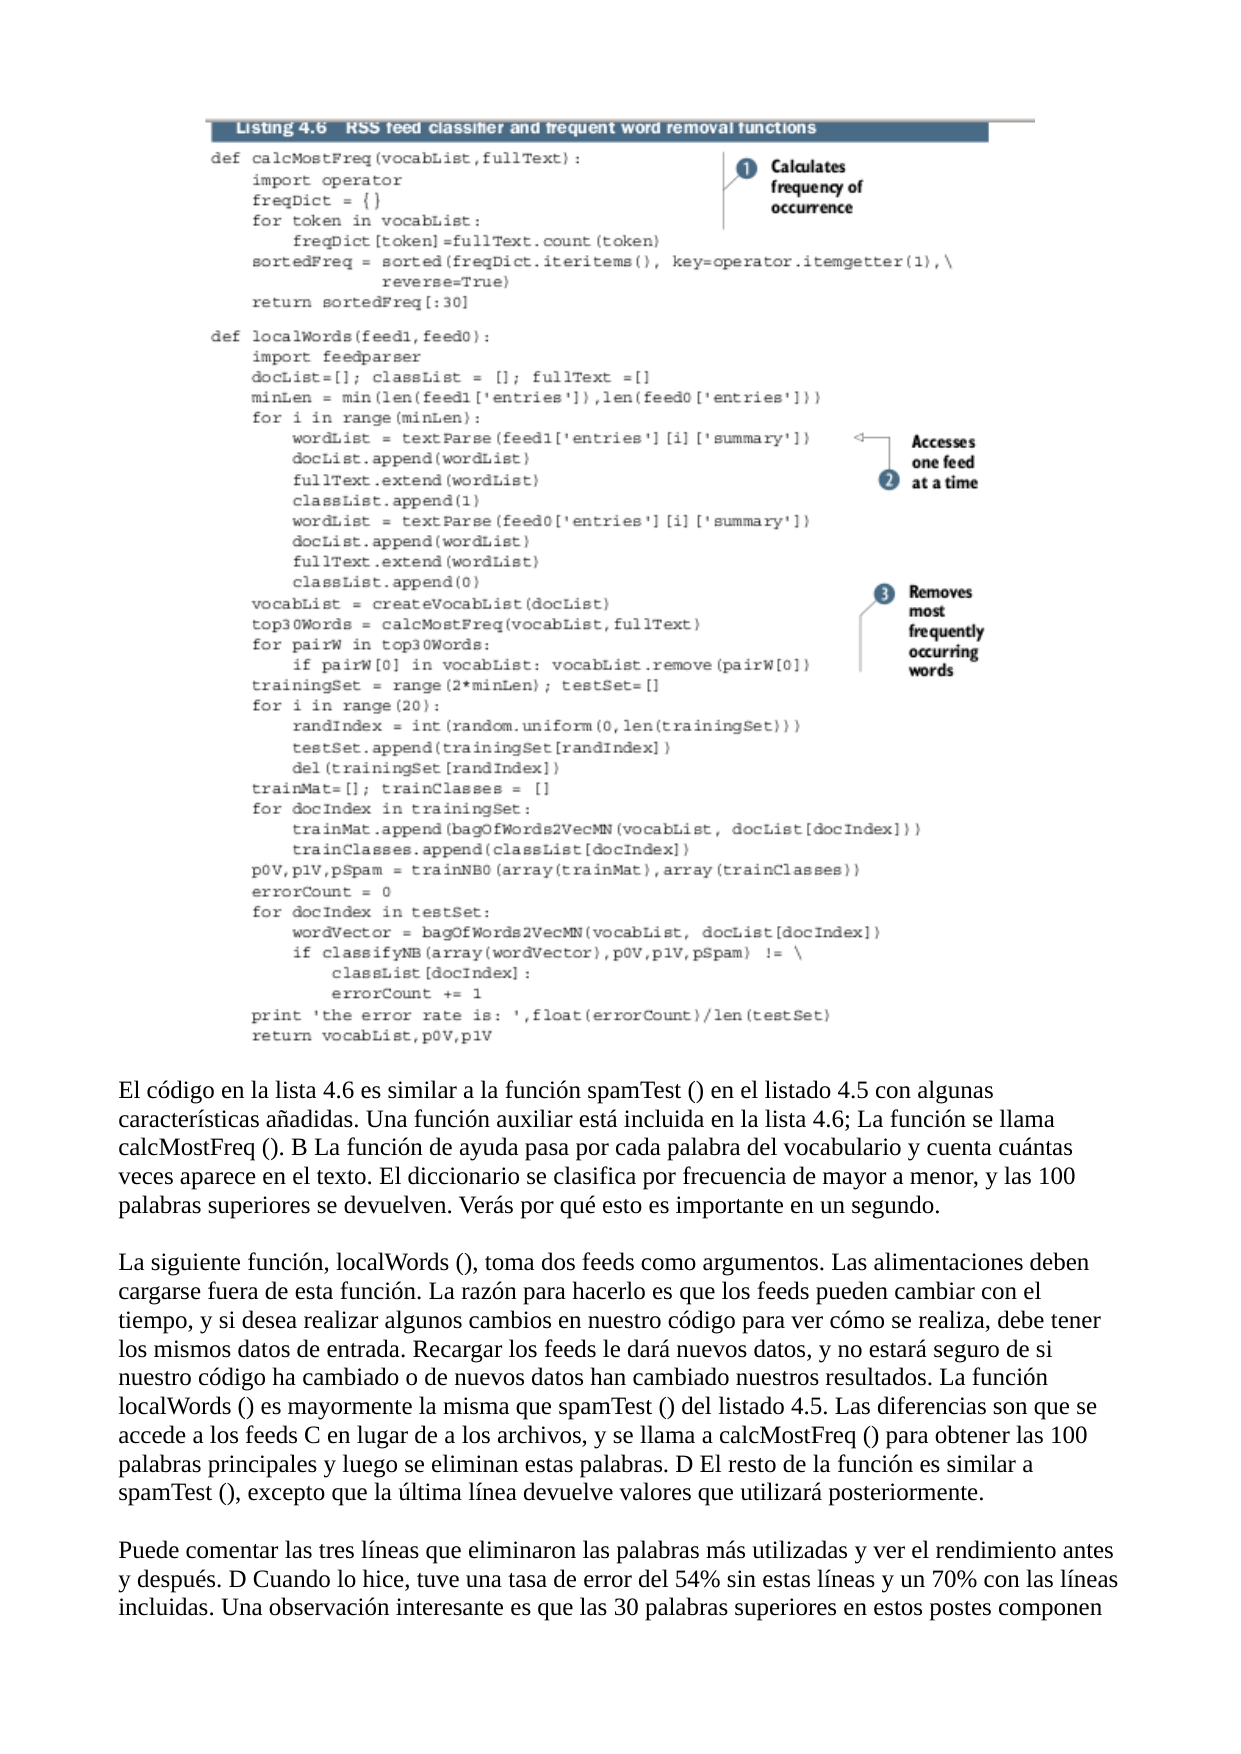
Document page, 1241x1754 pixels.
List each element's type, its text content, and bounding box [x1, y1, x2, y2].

text El código en la lista 4.6 es similar a la función spamTest () en el listado 4.5 con algunas características añadidas. Una función auxiliar está incluida en la lista 4.6; La función se llama calcMostFreq (). B La función de ayuda pasa por cada palabra del vocabulario y cuenta cuántas veces aparece en el texto. El diccionario se clasifica por frecuencia de mayor a menor, y las 100 palabras superiores se devuelven. Verás por qué esto es importante en un segundo. [118, 1075, 1122, 1219]
picture [205, 118, 1035, 1047]
text La siguiente función, localWords (), toma dos feeds como argumentos. Las alimentaciones deben cargarse fuera de esta función. La razón para hacerlo es que los feeds pueden cambiar con el tiempo, y si desea realizar algunos cambios en nuestro código para ver cómo se realiza, debe tener los mismos datos de entrada. Recargar los feeds le dará nuevos datos, y no estará seguro de si nuestro código ha cambiado o de nuevos datos han cambiado nuestros resultados. La función localWords () es mayormente la misma que spamTest () del listado 4.5. Las diferencias son que se accede a los feeds C en lugar de a los archivos, y se llama a calcMostFreq () para obtener las 100 palabras principales y luego se eliminan estas palabras. D El resto de la función es similar a spamTest (), excepto que la última línea devuelve valores que utilizará posteriormente. [118, 1247, 1122, 1506]
text Puede comentar las tres líneas que eliminaron las palabras más utilizadas y ver el rendimiento antes y después. D Cuando lo hice, tuve una tasa de error del 54% sin estas líneas y un 70% con las líneas incluidas. Una observación interesante es que las 30 palabras superiores en estos postes componen [118, 1535, 1122, 1621]
